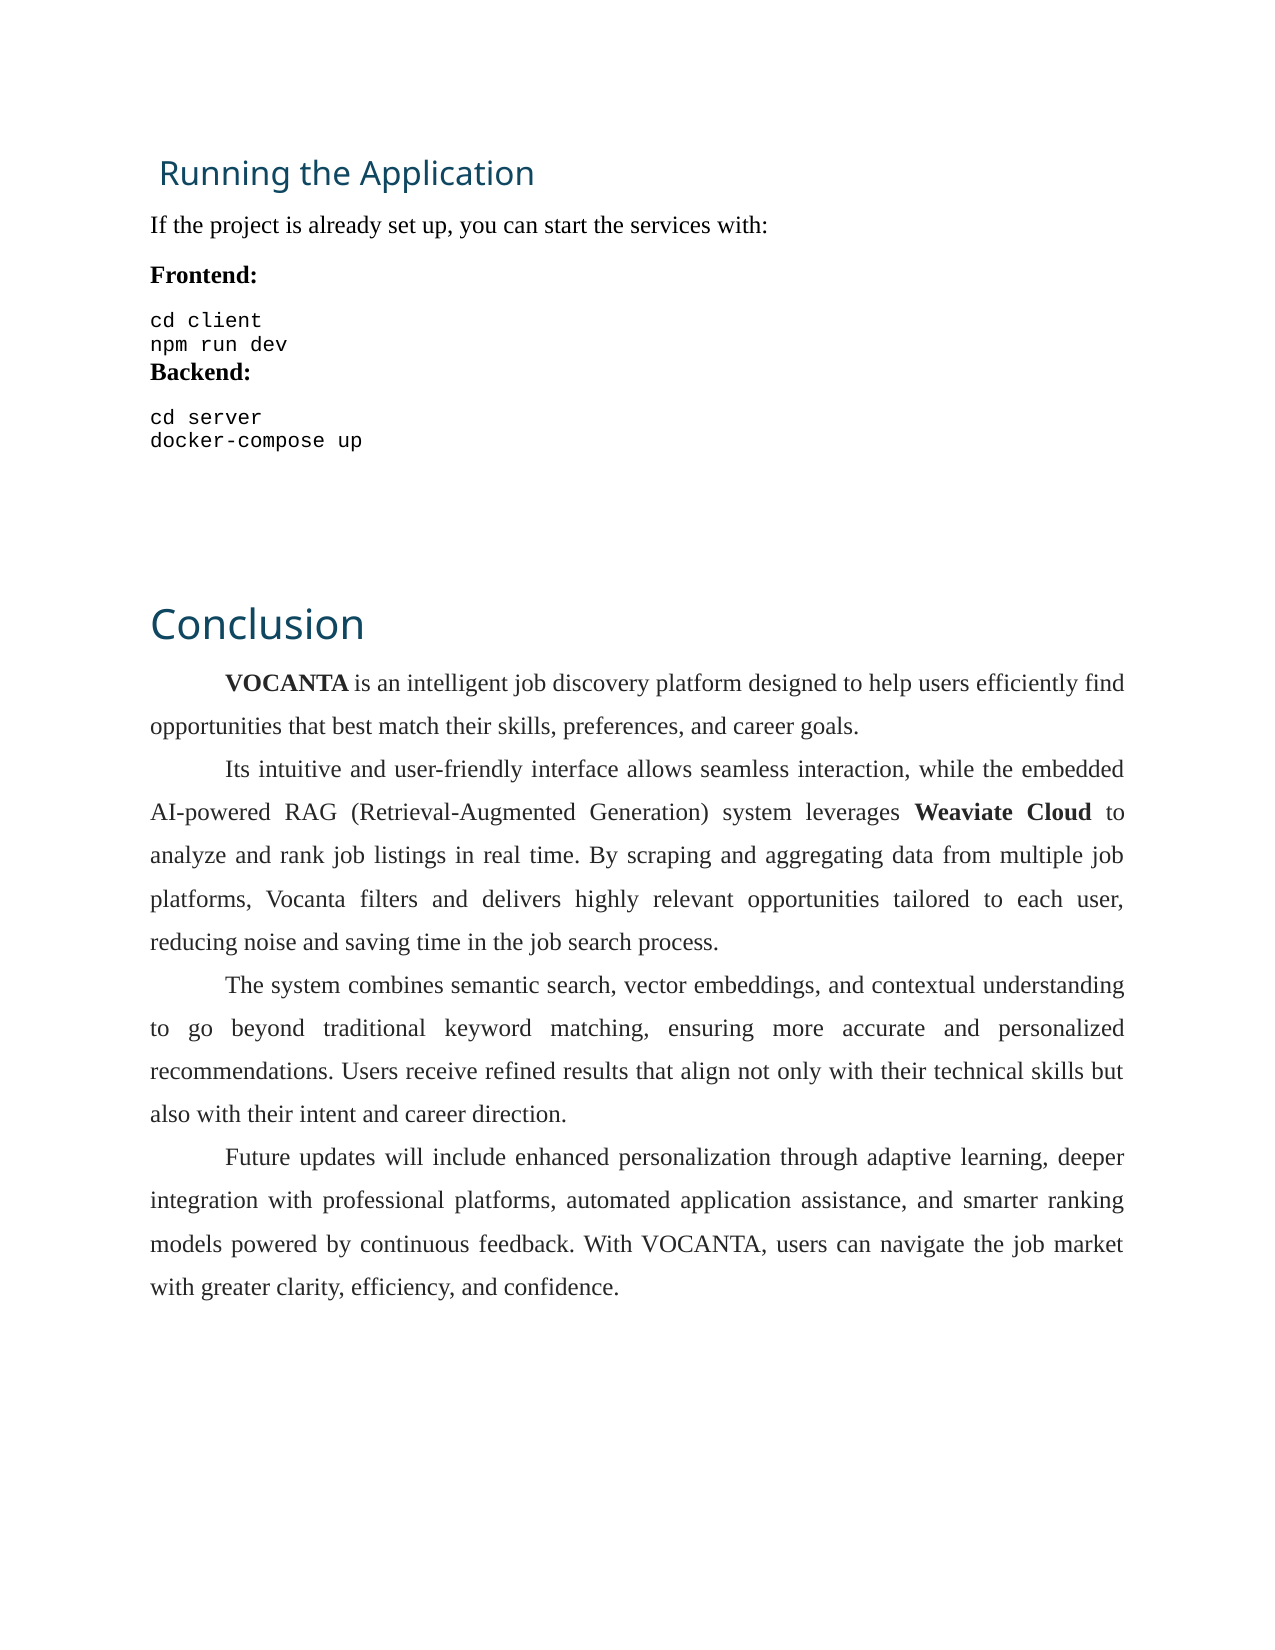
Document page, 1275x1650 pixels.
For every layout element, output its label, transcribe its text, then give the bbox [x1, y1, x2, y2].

subtitle Conclusion [150, 594, 1125, 651]
text cd server docker-compose up [150, 407, 1125, 454]
text cd client npm run dev [150, 310, 1125, 357]
text Frontend: [150, 260, 1125, 289]
subtitle Running the Application [150, 150, 1125, 195]
text Its intuitive and user-friendly interface allows seamless interaction, while the embedded AI-powered RAG (Retrieval-Augmented Generation) system leverages Weaviate Cloud to analyze and rank job listings in real time. By scraping and aggregating data from multiple job platforms, Vocanta filters and delivers highly relevant opportunities tailored to each user, reducing noise and saving time in the job search process. [150, 754, 1125, 956]
text Future updates will include enhanced personalization through adaptive learning, deeper integration with professional platforms, automated application assistance, and smarter ranking models powered by continuous feedback. With VOCANTA, users can navigate the job market with greater clarity, efficiency, and confidence. [150, 1142, 1125, 1301]
text The system combines semantic search, vector embeddings, and contextual understanding to go beyond traditional keyword matching, ensuring more accurate and personalized recommendations. Users receive refined results that align not only with their technical skills but also with their intent and career direction. [150, 970, 1125, 1128]
text Backend: [150, 357, 1125, 386]
text If the project is already set up, you can start the services with: [150, 211, 1125, 239]
text VOCANTA is an intelligent job discovery platform designed to help users efficiently find opportunities that best match their skills, preferences, and career goals. [150, 668, 1125, 740]
